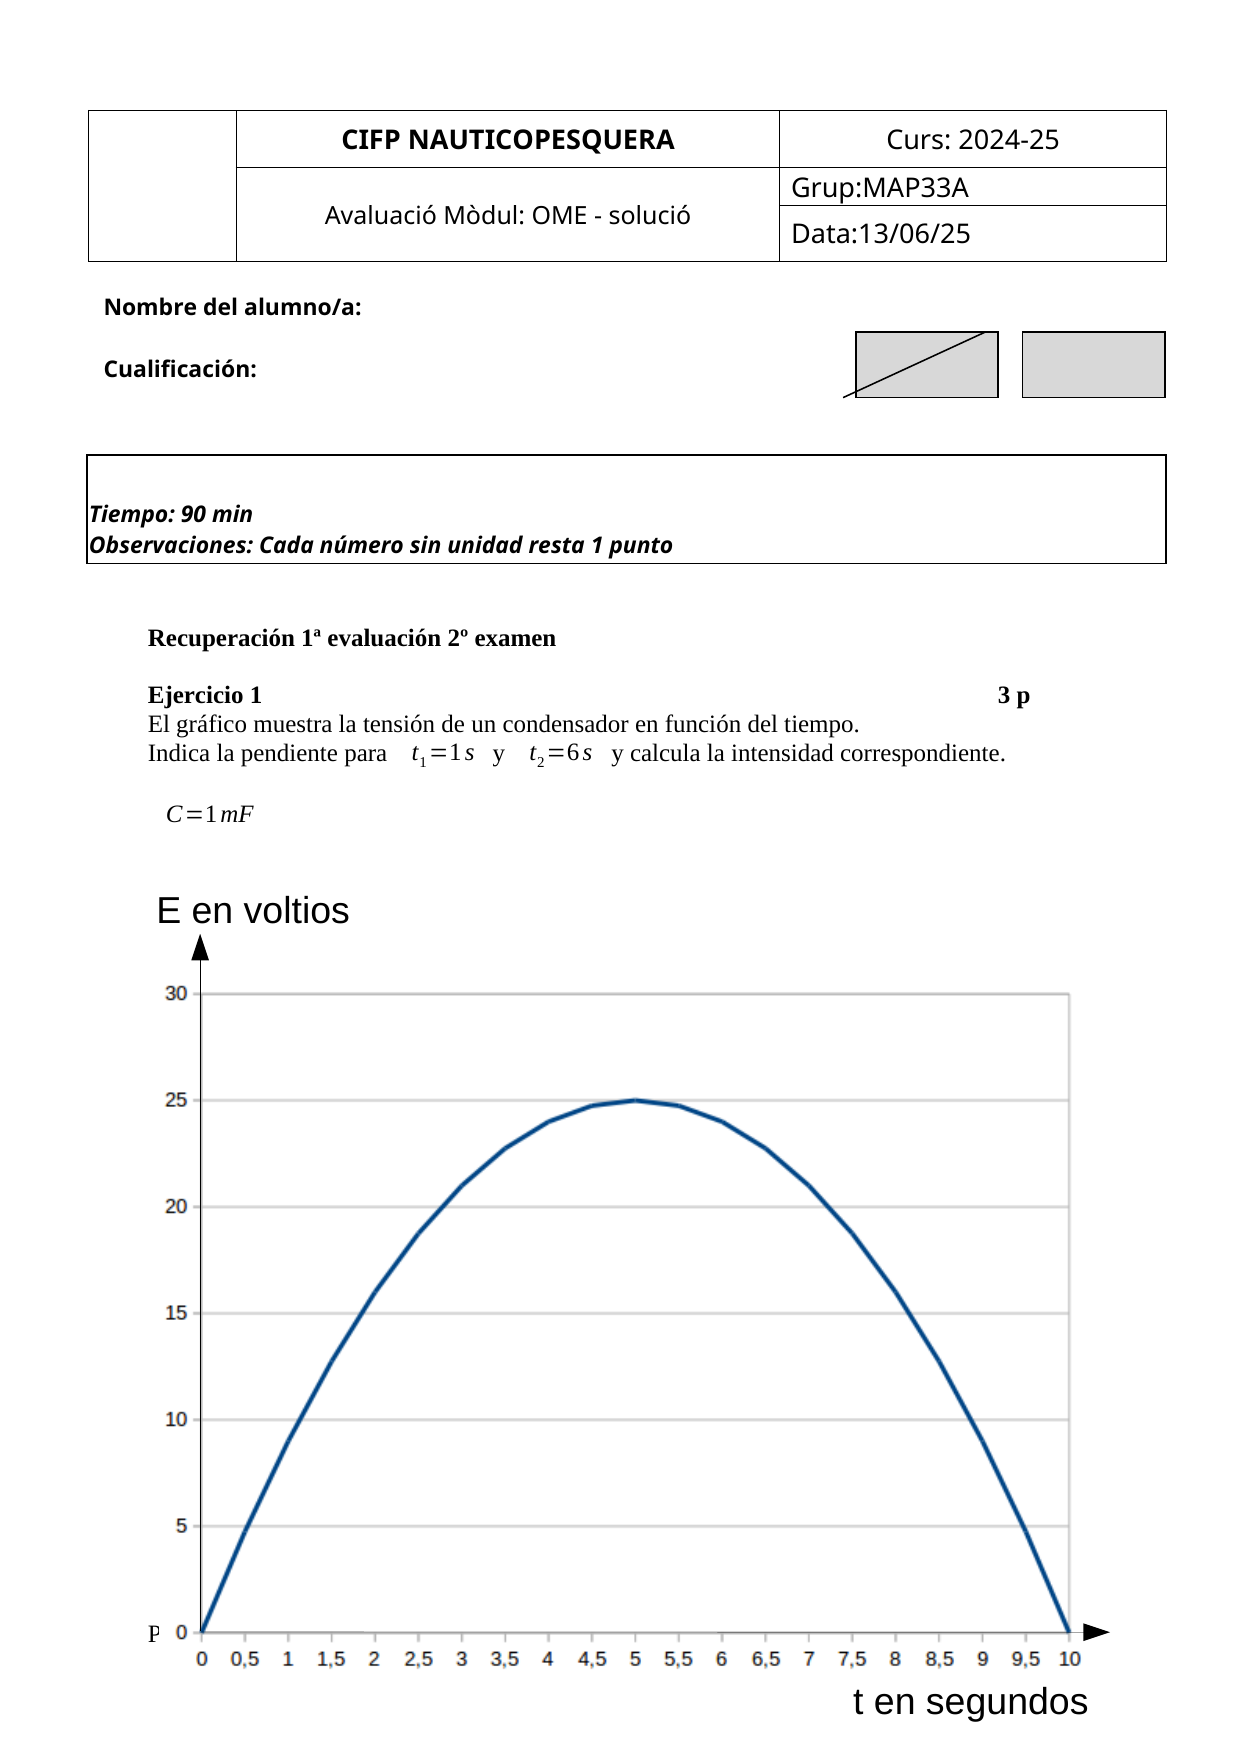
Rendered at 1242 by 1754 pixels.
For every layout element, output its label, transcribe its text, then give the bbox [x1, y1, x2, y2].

text Cualificación: [103, 353, 855, 384]
text Indica la pendiente para y y calcula la intensidad correspondiente. [148, 738, 1094, 770]
text [999, 353, 1022, 384]
text Nombre del alumno/a: [103, 290, 1094, 322]
text El gráfico muestra la tensión de un condensador en función del tiempo. [148, 709, 1094, 738]
picture [159, 980, 1087, 1677]
picture [201, 980, 1087, 1632]
text Observaciones: Cada número sin unidad resta 1 punto [89, 529, 1094, 560]
text Recuperación 1ª evaluación 2º examen [148, 623, 1094, 652]
text Tiempo: 90 min [89, 498, 1094, 529]
text Ejercicio 1 3 p [148, 680, 1094, 709]
